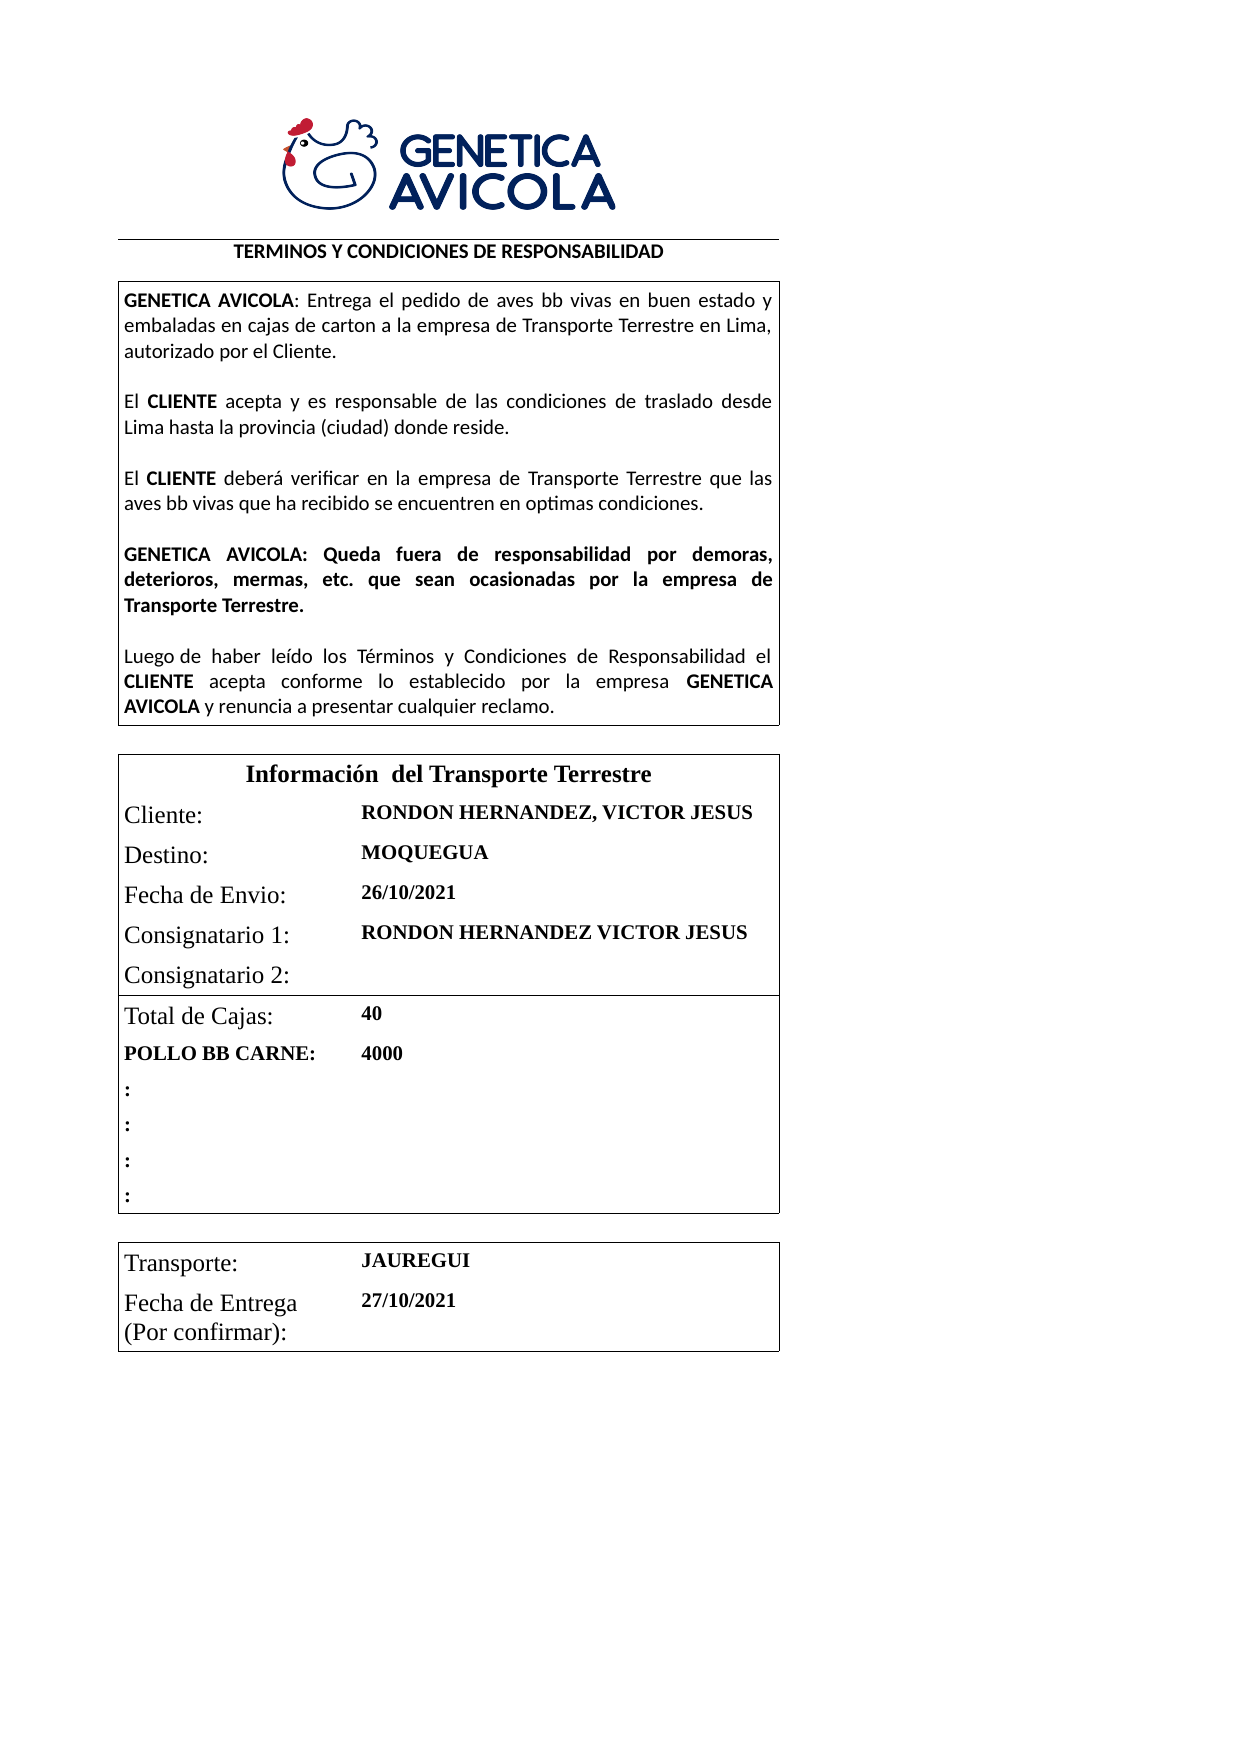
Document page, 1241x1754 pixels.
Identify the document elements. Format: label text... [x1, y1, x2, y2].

table_cell [356, 1106, 779, 1142]
table_cell [118, 1214, 356, 1242]
table_cell POLLO BB CARNE: [119, 1035, 356, 1071]
table_cell 4000 [356, 1035, 779, 1071]
table_cell : [119, 1071, 356, 1106]
table_cell 26/10/2021 [356, 874, 779, 914]
table_cell [356, 1142, 779, 1177]
table_cell GENETICA AVICOLA: Entrega el pedido de aves bb vivas en buen estado y embaladas en cajas de carton a la empresa de Transporte Terrestre en Lima, autorizado por el Cliente. El CLIENTE acepta y es responsable de las condiciones de traslado desde Lima hasta la provincia (ciudad) donde reside. El CLIENTE deberá verificar en la empresa de Transporte Terrestre que las aves bb vivas que ha recibido se encuentren en optimas condiciones. GENETICA AVICOLA: Queda fuera de responsabilidad por demoras, deterioros, mermas, etc. que sean ocasionadas por la empresa de Transporte Terrestre. Luego de haber leído los Términos y Condiciones de Responsabilidad el CLIENTE acepta conforme lo establecido por la empresa GENETICA AVICOLA y renuncia a presentar cualquier reclamo. [119, 282, 779, 725]
table_cell [356, 1214, 779, 1242]
table_cell Consignatario 1: [119, 915, 356, 955]
table_cell Fecha de Entrega (Por confirmar): [119, 1282, 356, 1351]
table_cell MOQUEGUA [356, 834, 779, 874]
table_cell Fecha de Envio: [119, 874, 356, 914]
table_cell : [119, 1142, 356, 1177]
table_cell Destino: [119, 834, 356, 874]
table_cell 27/10/2021 [356, 1282, 779, 1351]
table_cell Transporte: [119, 1243, 356, 1282]
table_cell Consignatario 2: [119, 955, 356, 995]
table_cell RONDON HERNANDEZ VICTOR JESUS [356, 915, 779, 955]
table_cell RONDON HERNANDEZ, VICTOR JESUS [356, 794, 779, 834]
picture [282, 118, 616, 210]
table_cell Cliente: [119, 794, 356, 834]
table_cell [356, 955, 779, 995]
table_cell : [119, 1178, 356, 1213]
table_header TERMINOS Y CONDICIONES DE RESPONSABILIDAD [118, 240, 779, 281]
table_cell 40 [356, 996, 779, 1035]
table_cell [356, 1071, 779, 1106]
table_cell Total de Cajas: [119, 996, 356, 1035]
table_header Información del Transporte Terrestre [119, 755, 779, 794]
table_cell JAUREGUI [356, 1243, 779, 1282]
table_cell : [119, 1106, 356, 1142]
table_cell [356, 1178, 779, 1213]
